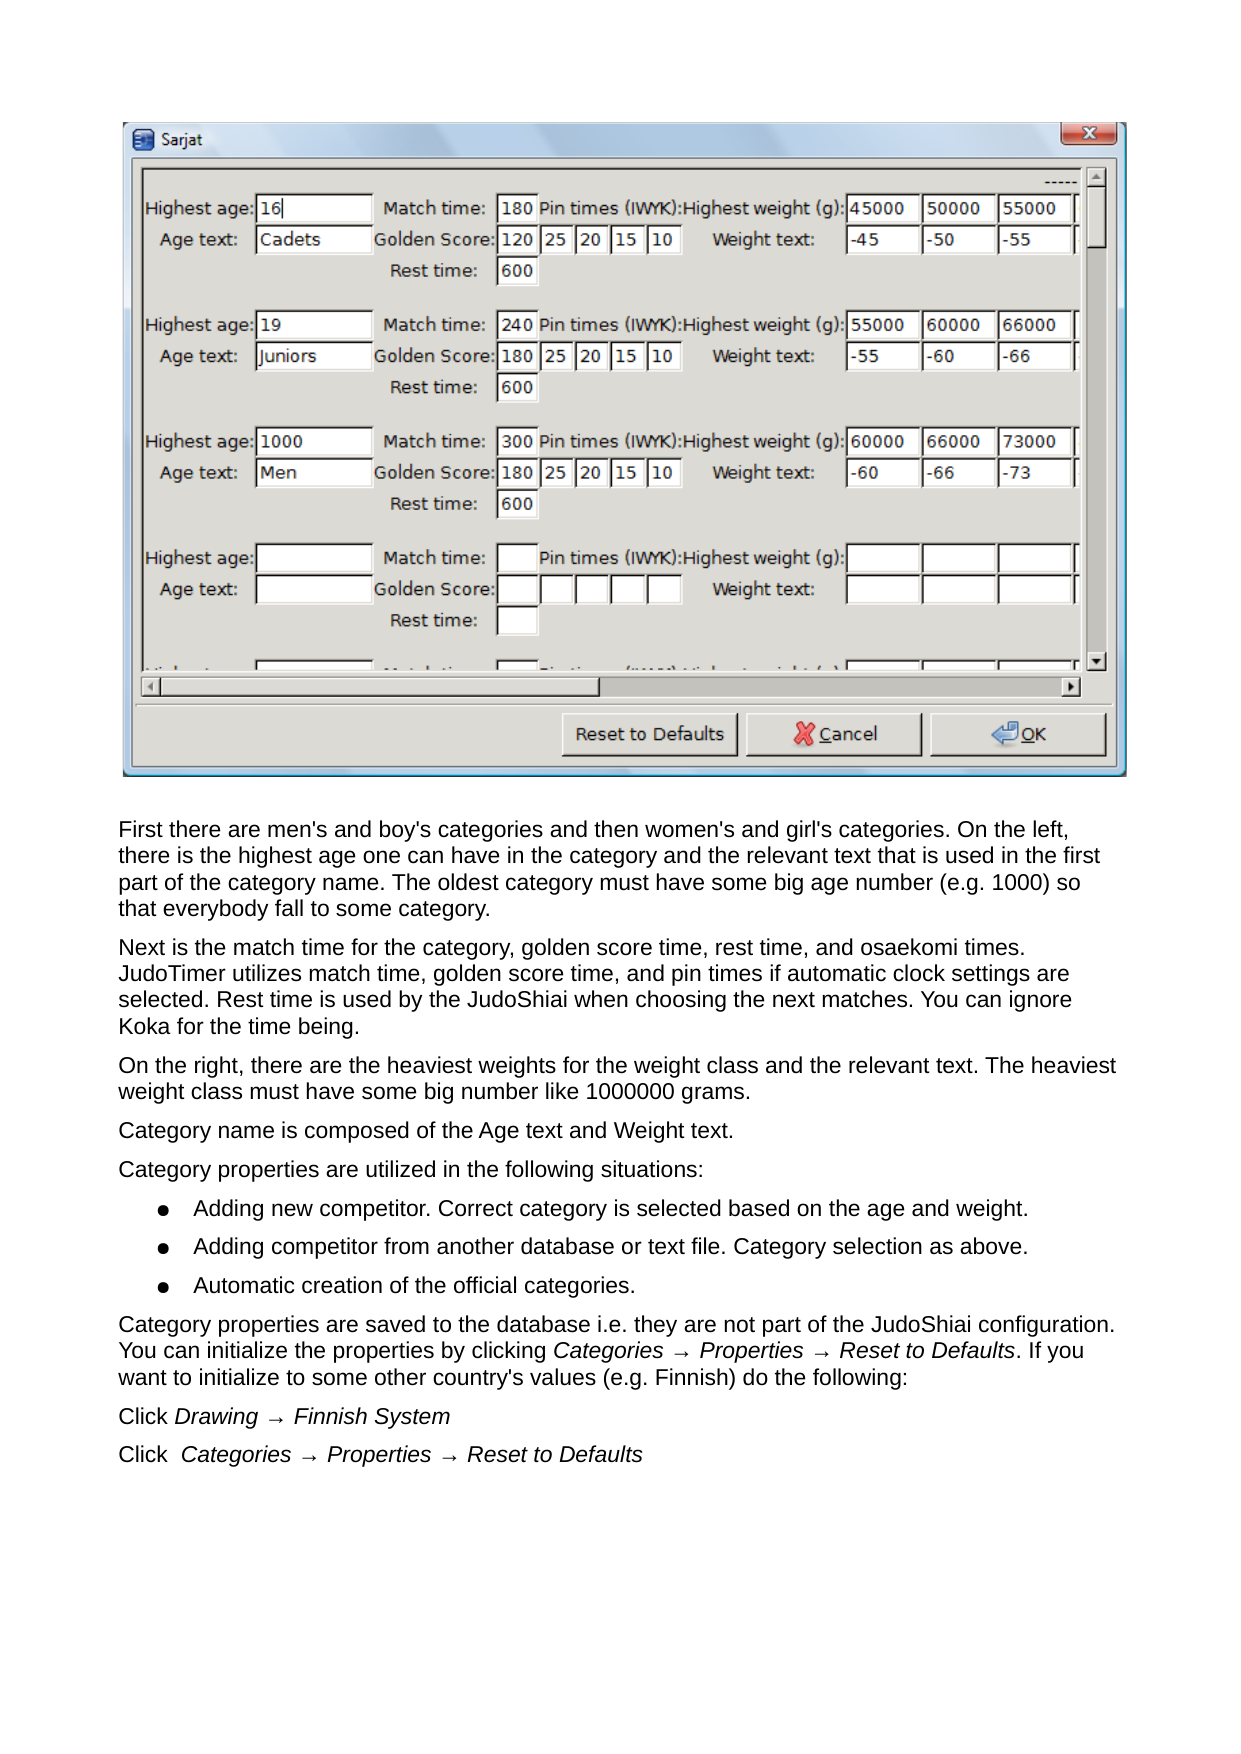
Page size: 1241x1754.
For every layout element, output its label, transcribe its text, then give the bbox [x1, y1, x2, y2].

text Category name is composed of the Age text and Weight text. [118, 1117, 1122, 1143]
list Adding new competitor. Correct category is selected based on the age and weight. [156, 1194, 1122, 1221]
list Automatic creation of the official categories. [156, 1272, 1122, 1298]
text Next is the match time for the category, golden score time, rest time, and osaekomi times. JudoTimer utilizes match time, golden score time, and pin times if automatic clock settings are selected. Rest time is used by the JudoShiai when choosing the next matches. You can ignore Koka for the time being. [118, 934, 1122, 1039]
picture [122, 122, 1127, 777]
text Click Categories → Properties → Reset to Defaults [118, 1441, 1122, 1468]
text Category properties are utilized in the following situations: [118, 1156, 1122, 1182]
text On the right, there are the heaviest weights for the weight class and the relevant text. The heaviest weight class must have some big number like 1000000 grams. [118, 1052, 1122, 1104]
text Category properties are saved to the database i.e. they are not part of the JudoShiai configuration. You can initialize the properties by clicking Categories → Properties → Reset to Defaults. If you want to initialize to some other country's values (e.g. Finnish) do the following: [118, 1311, 1122, 1390]
list Adding competitor from another database or text file. Category selection as above. [156, 1233, 1122, 1260]
text First there are men's and boy's categories and then women's and girl's categories. On the left, there is the highest age one can have in the category and the relevant text that is used in the first part of the category name. The oldest category must have some big age number (e.g. 1000) so that everybody fall to some category. [118, 816, 1122, 921]
text Click Drawing → Finnish System [118, 1403, 1122, 1429]
